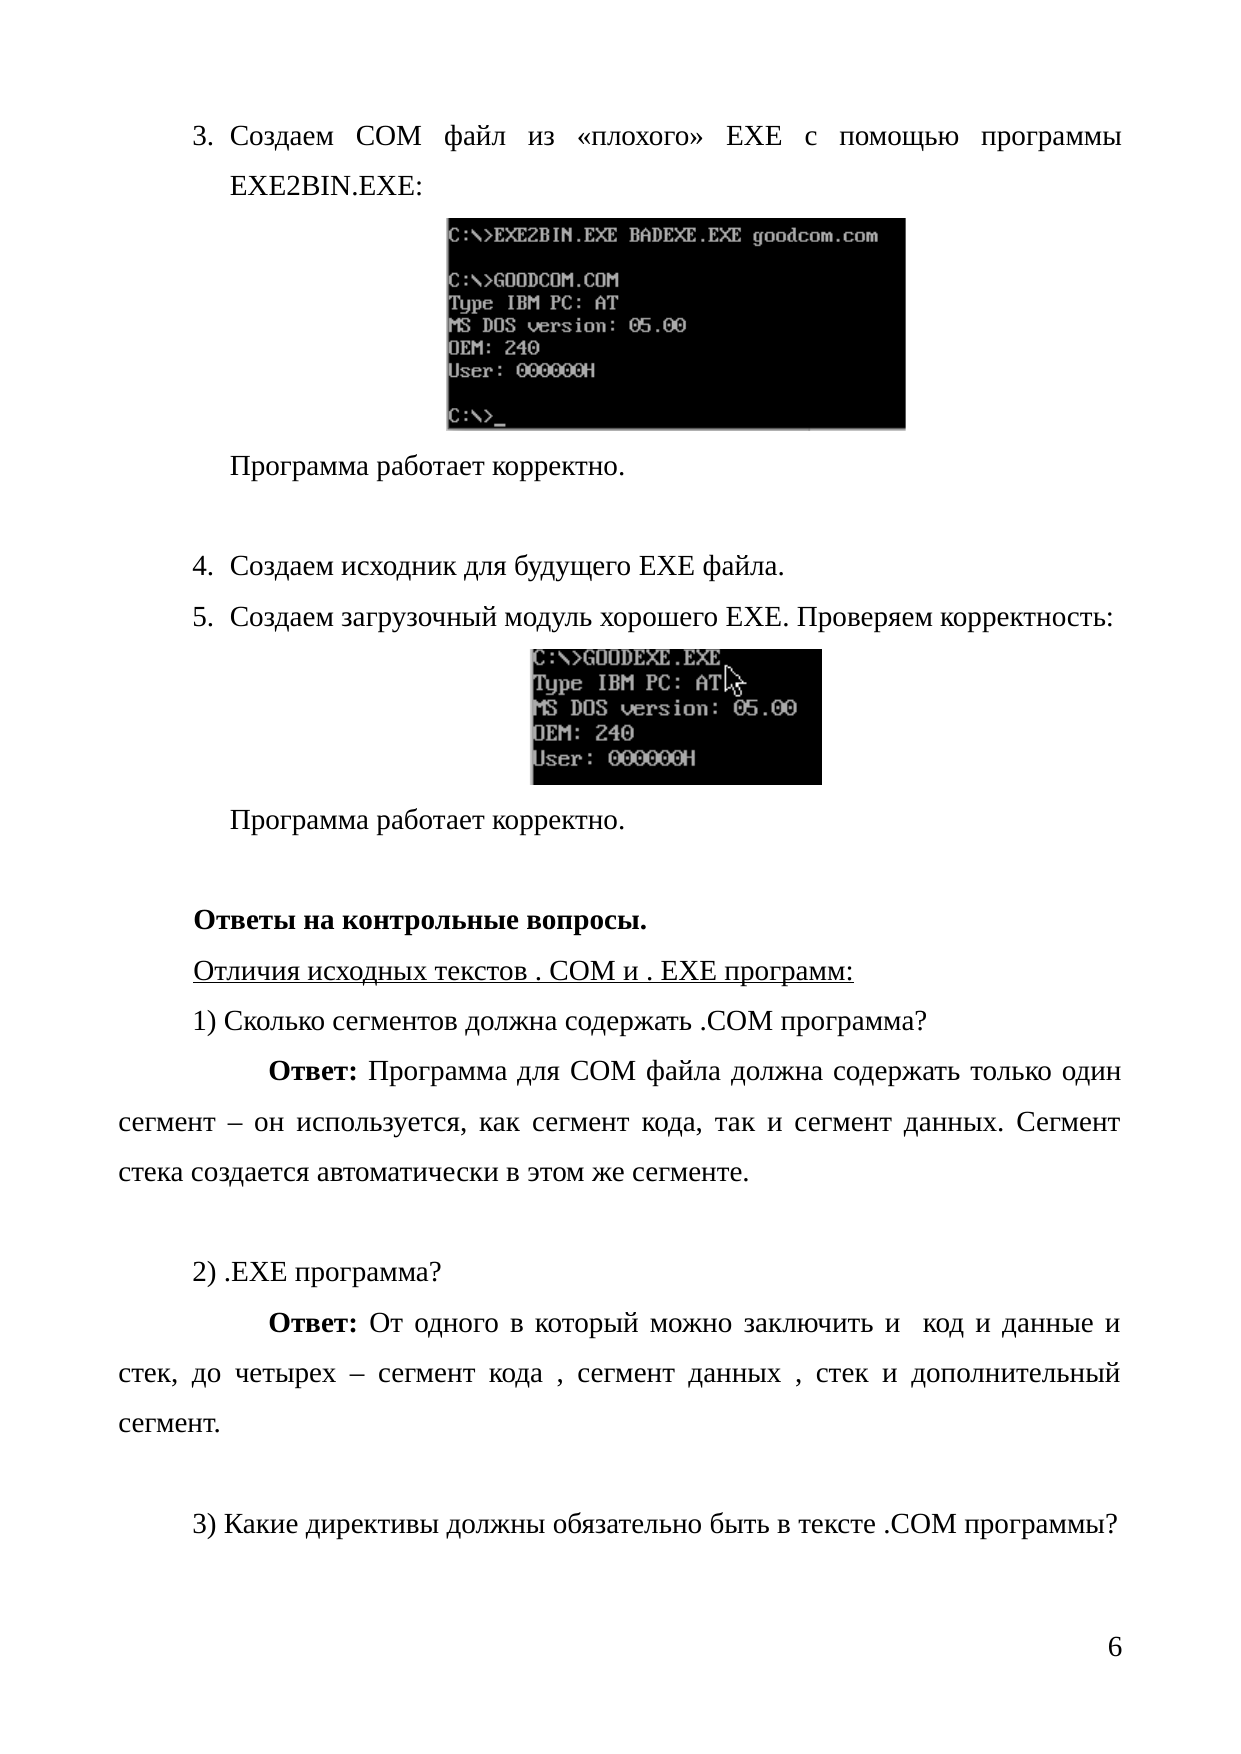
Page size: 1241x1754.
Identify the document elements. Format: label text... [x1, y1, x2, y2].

text Программа работает корректно. [229, 802, 1122, 835]
text 2) .EXE программа? [118, 1254, 1122, 1288]
list Создаем исходник для будущего EXE файла. [192, 548, 1122, 582]
text 3) Какие директивы должны обязательно быть в тексте .COM программы? [118, 1506, 1122, 1540]
list Создаем COM файл из «плохого» EXE с помощью программы EXE2BIN.EXE: [192, 118, 1122, 202]
text Программа работает корректно. [229, 448, 1122, 481]
picture [446, 218, 906, 431]
text 1) Сколько сегментов должна содержать .COM программа? [118, 1003, 1122, 1037]
text Ответы на контрольные вопросы. [118, 902, 1122, 936]
text Отличия исходных текстов . COM и . EXE программ: [118, 953, 1122, 986]
text Ответ: От одного в который можно заключить и код и данные и стек, до четырех – сегмент кода , сегмент данных , стек и дополнительный сегмент. [118, 1305, 1122, 1439]
picture [529, 649, 822, 785]
list Создаем загрузочный модуль хорошего EXE. Проверяем корректность: [192, 599, 1122, 632]
text Ответ: Программа для COM файла должна содержать только один сегмент – он используется, как сегмент кода, так и сегмент данных. Сегмент стека создается автоматически в этом же сегменте. [118, 1053, 1122, 1187]
